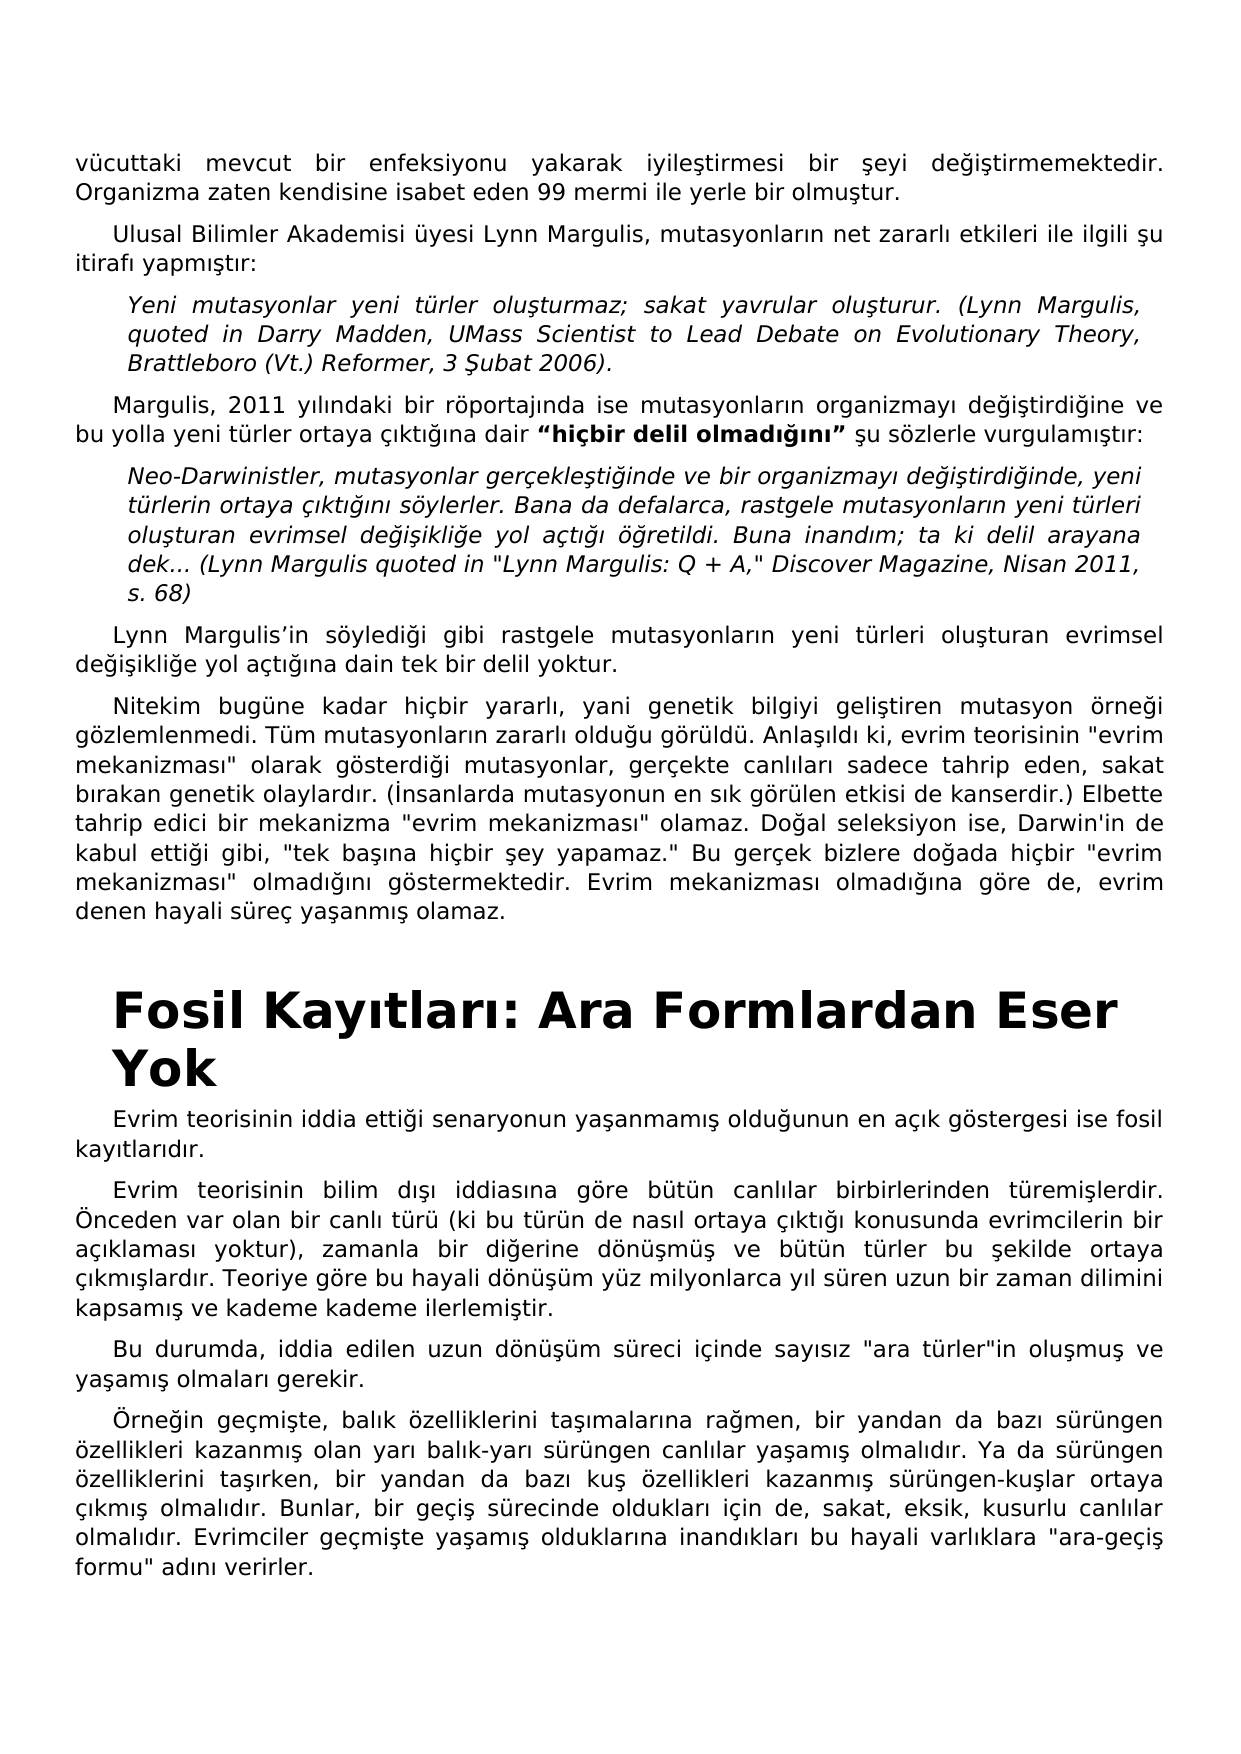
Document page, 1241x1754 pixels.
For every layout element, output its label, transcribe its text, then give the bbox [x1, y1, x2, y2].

text Ulusal Bilimler Akademisi üyesi Lynn Margulis, mutasyonların net zararlı etkileri ile ilgili şu itirafı yapmıştır: [75, 221, 1165, 277]
text vücuttaki mevcut bir enfeksiyonu yakarak iyileştirmesi bir şeyi değiştirmemektedir. Organizma zaten kendisine isabet eden 99 mermi ile yerle bir olmuştur. [75, 150, 1165, 206]
text Neo-Darwinistler, mutasyonlar gerçekleştiğinde ve bir organizmayı değiştirdiğinde, yeni türlerin ortaya çıktığını söylerler. Bana da defalarca, rastgele mutasyonların yeni türleri oluşturan evrimsel değişikliğe yol açtığı öğretildi. Buna inandım; ta ki delil arayana dek... (Lynn Margulis quoted in "Lynn Margulis: Q + A," Discover Magazine, Nisan 2011, s. 68) [127, 463, 1143, 607]
text Nitekim bugüne kadar hiçbir yararlı, yani genetik bilgiyi geliştiren mutasyon örneği gözlemlenmedi. Tüm mutasyonların zararlı olduğu görüldü. Anlaşıldı ki, evrim teorisinin "evrim mekanizması" olarak gösterdiği mutasyonlar, gerçekte canlıları sadece tahrip eden, sakat bırakan genetik olaylardır. (İnsanlarda mutasyonun en sık görülen etkisi de kanserdir.) Elbette tahrip edici bir mekanizma "evrim mekanizması" olamaz. Doğal seleksiyon ise, Darwin'in de kabul ettiği gibi, "tek başına hiçbir şey yapamaz." Bu gerçek bizlere doğada hiçbir "evrim mekanizması" olmadığını göstermektedir. Evrim mekanizması olmadığına göre de, evrim denen hayali süreç yaşanmış olamaz. [75, 693, 1165, 925]
text Bu durumda, iddia edilen uzun dönüşüm süreci içinde sayısız "ara türler"in oluşmuş ve yaşamış olmaları gerekir. [75, 1336, 1165, 1392]
subtitle Fosil Kayıtları: Ara Formlardan Eser Yok [112, 982, 1165, 1098]
text Margulis, 2011 yılındaki bir röportajında ise mutasyonların organizmayı değiştirdiğine ve bu yolla yeni türler ortaya çıktığına dair “hiçbir delil olmadığını” şu sözlerle vurgulamıştır: [75, 392, 1165, 448]
text Yeni mutasyonlar yeni türler oluşturmaz; sakat yavrular oluşturur. (Lynn Margulis, quoted in Darry Madden, UMass Scientist to Lead Debate on Evolutionary Theory, Brattleboro (Vt.) Reformer, 3 Şubat 2006). [127, 292, 1143, 377]
text Evrim teorisinin bilim dışı iddiasına göre bütün canlılar birbirlerinden türemişlerdir. Önceden var olan bir canlı türü (ki bu türün de nasıl ortaya çıktığı konusunda evrimcilerin bir açıklaması yoktur), zamanla bir diğerine dönüşmüş ve bütün türler bu şekilde ortaya çıkmışlardır. Teoriye göre bu hayali dönüşüm yüz milyonlarca yıl süren uzun bir zaman dilimini kapsamış ve kademe kademe ilerlemiştir. [75, 1178, 1165, 1321]
text Örneğin geçmişte, balık özelliklerini taşımalarına rağmen, bir yandan da bazı sürüngen özellikleri kazanmış olan yarı balık-yarı sürüngen canlılar yaşamış olmalıdır. Ya da sürüngen özelliklerini taşırken, bir yandan da bazı kuş özellikleri kazanmış sürüngen-kuşlar ortaya çıkmış olmalıdır. Bunlar, bir geçiş sürecinde oldukları için de, sakat, eksik, kusurlu canlılar olmalıdır. Evrimciler geçmişte yaşamış olduklarına inandıkları bu hayali varlıklara "ara-geçiş formu" adını verirler. [75, 1407, 1165, 1581]
text Evrim teorisinin iddia ettiği senaryonun yaşanmamış olduğunun en açık göstergesi ise fosil kayıtlarıdır. [75, 1107, 1165, 1162]
text Lynn Margulis’in söylediği gibi rastgele mutasyonların yeni türleri oluşturan evrimsel değişikliğe yol açtığına dain tek bir delil yoktur. [75, 622, 1165, 678]
